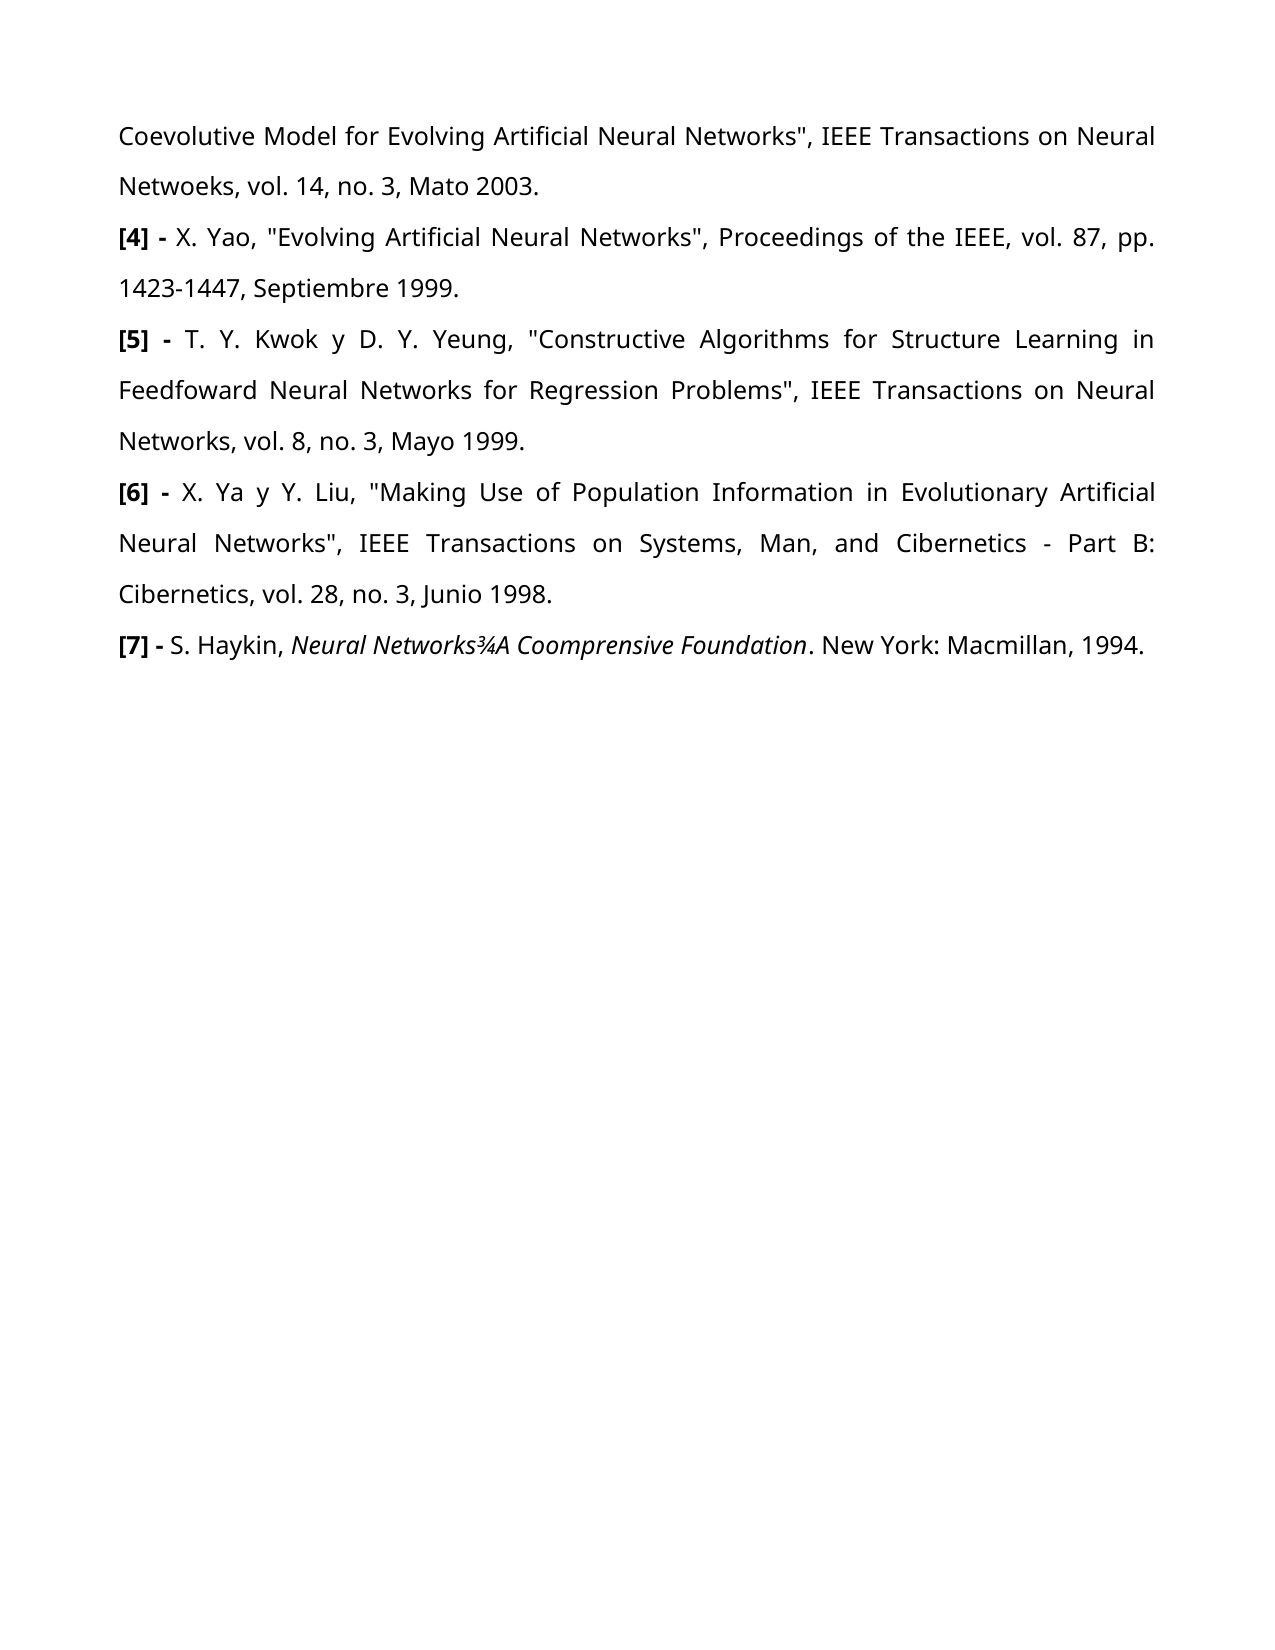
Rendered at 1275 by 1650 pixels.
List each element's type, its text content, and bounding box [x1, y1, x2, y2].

text [4] - X. Yao, "Evolving Artificial Neural Networks", Proceedings of the IEEE, vol. 87, pp. 1423-1447, Septiembre 1999. [118, 220, 1157, 305]
text Coevolutive Model for Evolving Artificial Neural Networks", IEEE Transactions on Neural Netwoeks, vol. 14, no. 3, Mato 2003. [118, 118, 1157, 203]
text [7] - S. Haykin, Neural Networks¾A Coomprensive Foundation. New York: Macmillan, 1994. [118, 627, 1157, 661]
text [6] - X. Ya y Y. Liu, "Making Use of Population Information in Evolutionary Artificial Neural Networks", IEEE Transactions on Systems, Man, and Cibernetics - Part B: Cibernetics, vol. 28, no. 3, Junio 1998. [118, 475, 1157, 611]
text [5] - T. Y. Kwok y D. Y. Yeung, "Constructive Algorithms for Structure Learning in Feedfoward Neural Networks for Regression Problems", IEEE Transactions on Neural Networks, vol. 8, no. 3, Mayo 1999. [118, 322, 1157, 458]
